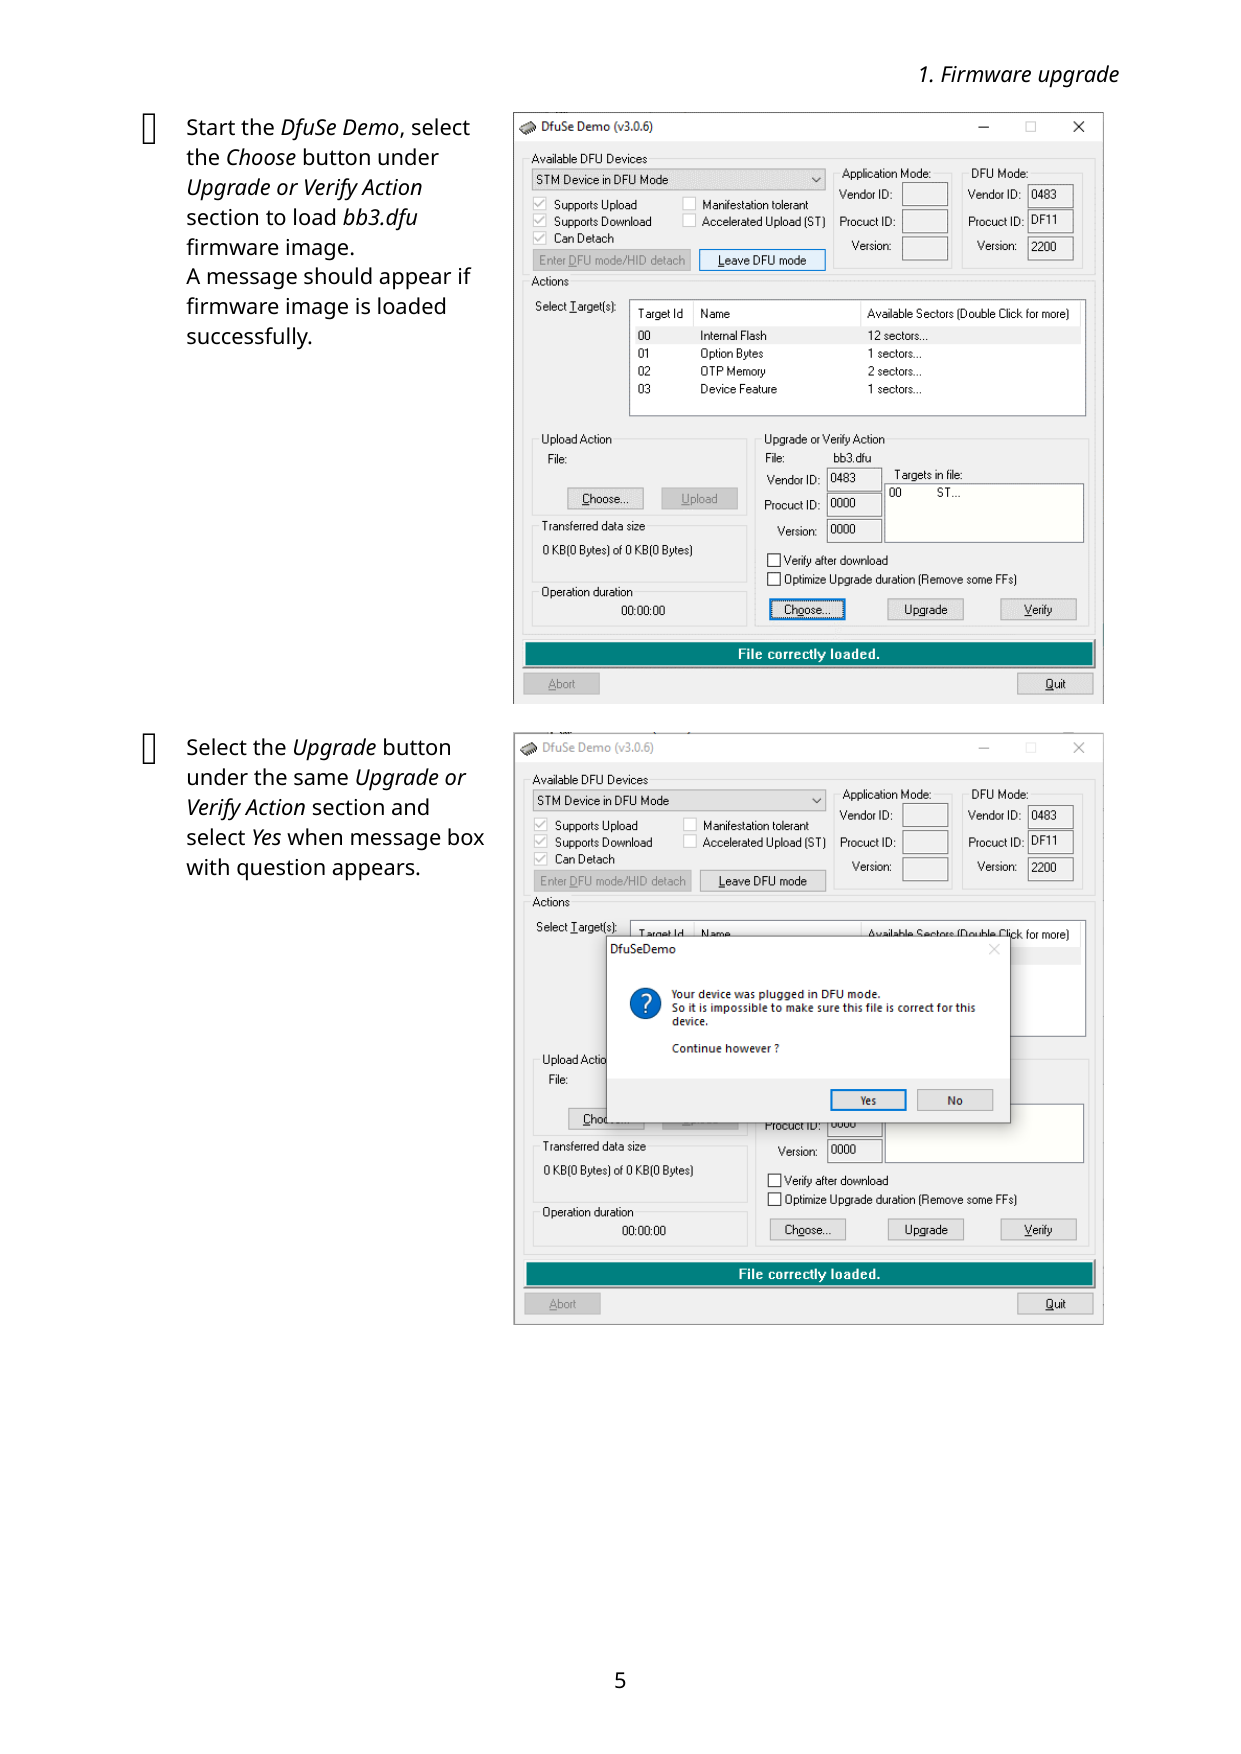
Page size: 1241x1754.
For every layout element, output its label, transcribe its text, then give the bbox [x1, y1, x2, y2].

table_cell  [118, 727, 180, 1348]
table_cell [495, 107, 1122, 727]
table_cell Start the DfuSe Demo, select the Choose button under Upgrade or Verify Action section to load bb3.dfu firmware image. A message should appear if firmware image is loaded successfully. [180, 107, 494, 727]
picture [513, 112, 1104, 704]
table_cell Select the Upgrade button under the same Upgrade or Verify Action section and select Yes when message box with question appears. [180, 727, 494, 1348]
table_cell [495, 727, 1122, 1348]
table_cell  [118, 107, 180, 727]
picture [513, 732, 1104, 1325]
